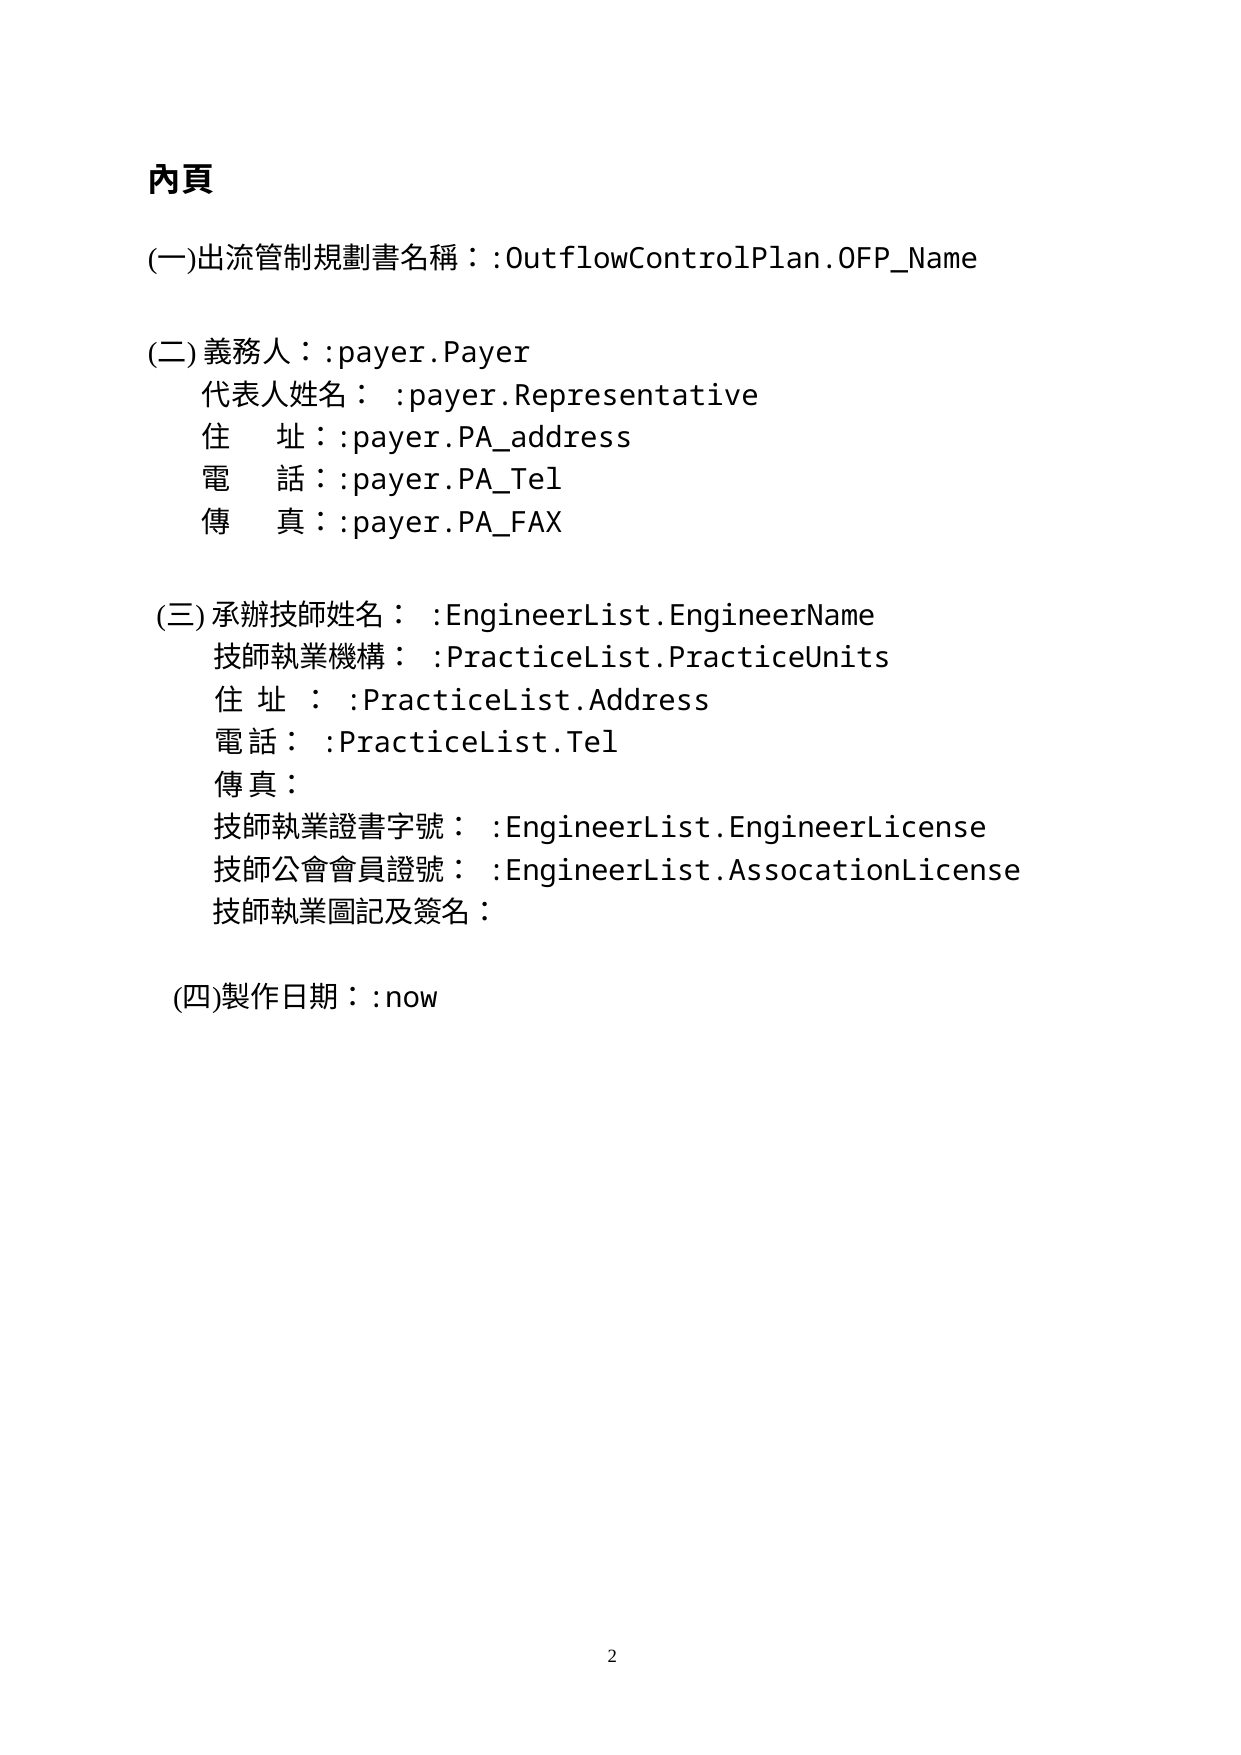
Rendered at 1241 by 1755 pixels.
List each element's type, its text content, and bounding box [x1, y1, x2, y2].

text 技師執業圖記及簽名： [98, 888, 1241, 931]
text (一)出流管制規劃書名稱：:OutflowControlPlan.OFP_Name [148, 235, 1241, 277]
text 傳 真： [98, 761, 1241, 804]
text 代表人姓名： :payer.Representative [202, 371, 1241, 413]
text (四)製作日期：:now [98, 974, 1241, 1016]
text 傳 真：:payer.PA_FAX [202, 498, 1241, 541]
text 技師執業證書字號： :EngineerList.EngineerLicense [98, 804, 1241, 846]
text 電 話： :PracticeList.Tel [98, 719, 1241, 761]
text 技師公會會員證號： :EngineerList.AssocationLicense [98, 846, 1241, 888]
text (三) 承辦技師姓名： :EngineerList.EngineerName [98, 592, 1241, 634]
text 住 址 ： :PracticeList.Address [98, 676, 1241, 719]
text 技師執業機構： :PracticeList.PracticeUnits [98, 634, 1241, 676]
text (二) 義務人：:payer.Payer [148, 329, 1241, 371]
text 住 址：:payer.PA_address [202, 413, 1241, 456]
subtitle 內頁 [148, 153, 1241, 201]
text 電 話：:payer.PA_Tel [202, 456, 1241, 498]
